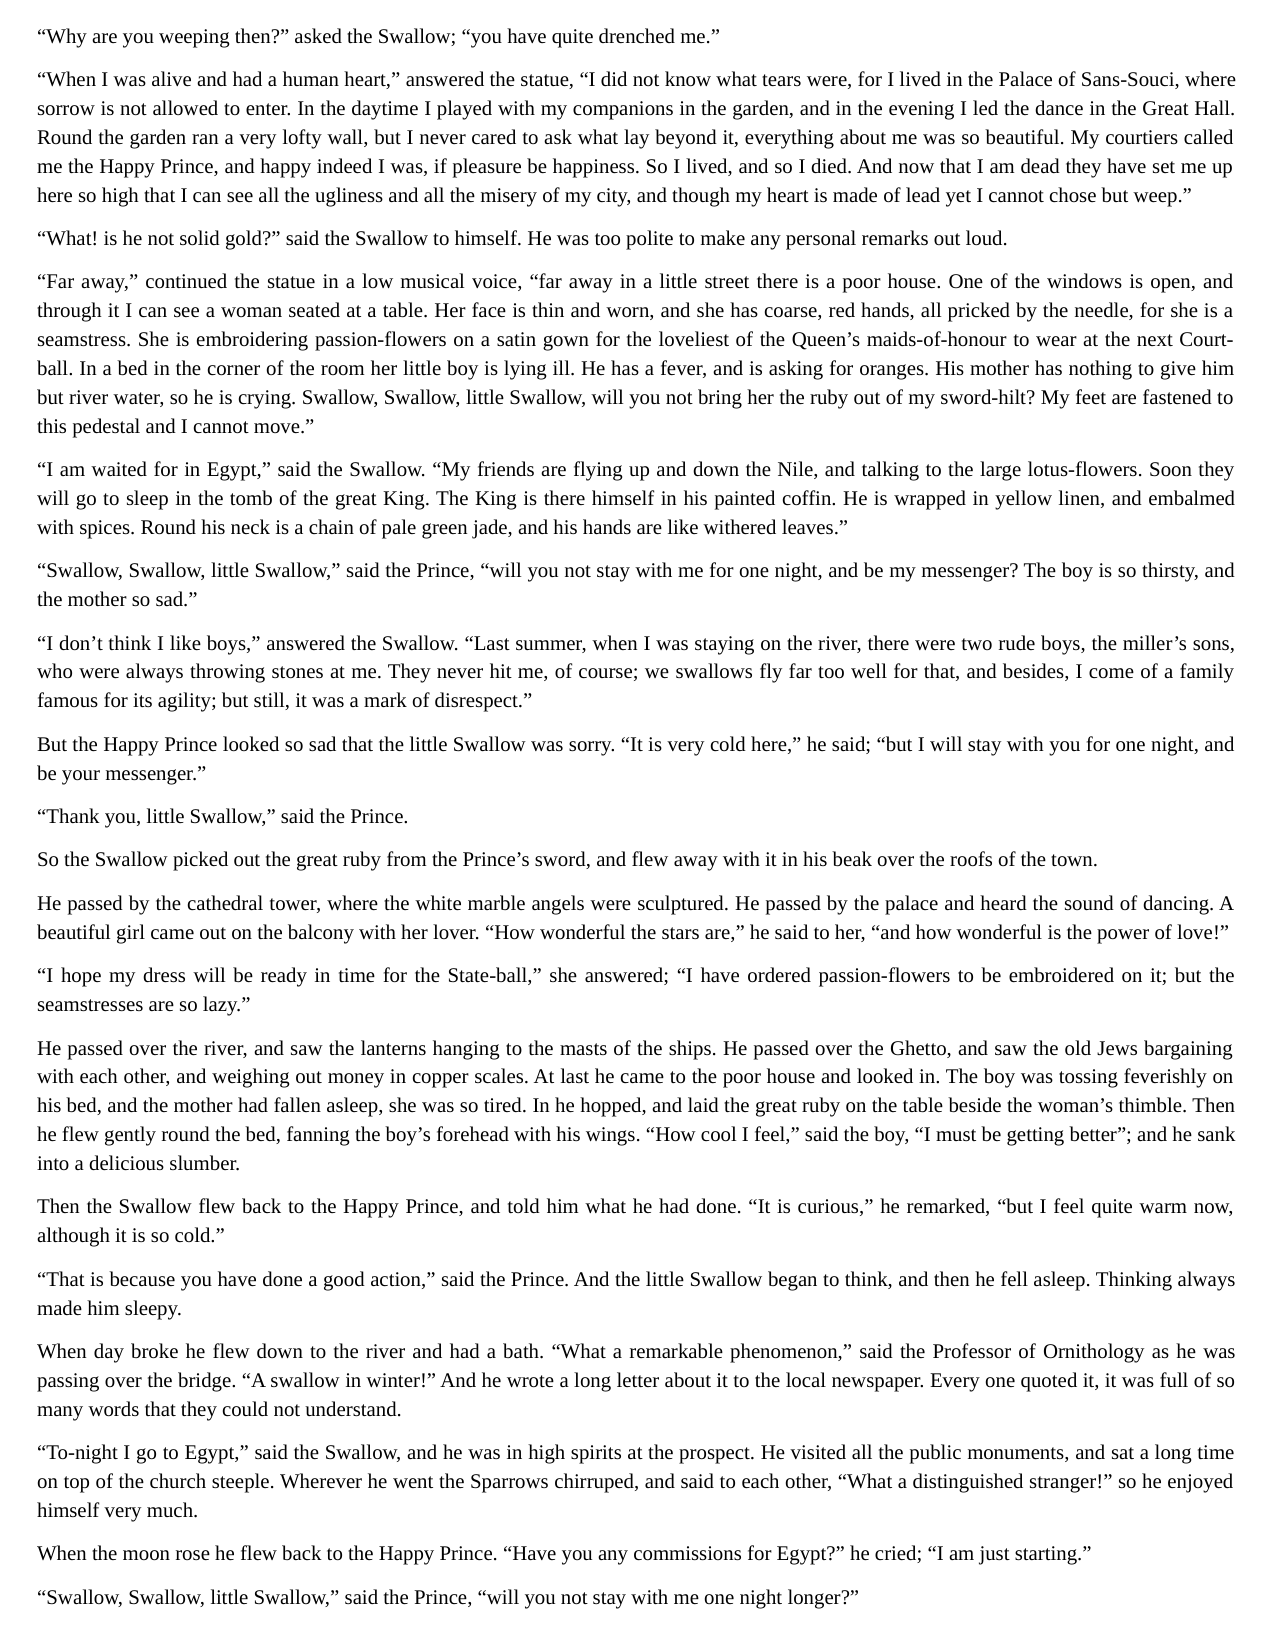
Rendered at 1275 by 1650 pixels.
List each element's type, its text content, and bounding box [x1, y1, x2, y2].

text He passed over the river, and saw the lanterns hanging to the masts of the ships. He passed over the Ghetto, and saw the old Jews bargaining with each other, and weighing out money in copper scales. At last he came to the poor house and looked in. The boy was tossing feverishly on his bed, and the mother had fallen asleep, she was so tired. In he hopped, and laid the great ruby on the table beside the woman’s thimble. Then he flew gently round the bed, fanning the boy’s forehead with his wings. “How cool I feel,” said the boy, “I must be getting better”; and he sank into a delicious slumber. [37, 1035, 1237, 1175]
text “Why are you weeping then?” asked the Swallow; “you have quite drenched me.” [37, 24, 1237, 48]
text “Thank you, little Swallow,” said the Prince. [37, 804, 1237, 828]
text Then the Swallow flew back to the Happy Prince, and told him what he had done. “It is curious,” he remarked, “but I feel quite warm now, although it is so cold.” [37, 1194, 1237, 1247]
text “Far away,” continued the statue in a low musical voice, “far away in a little street there is a poor house. One of the windows is open, and through it I can see a woman seated at a table. Her face is thin and worn, and she has coarse, red hands, all pricked by the needle, for she is a seamstress. She is embroidering passion-flowers on a satin gown for the loveliest of the Queen’s maids-of-honour to wear at the next Court-ball. In a bed in the corner of the room her little boy is lying ill. He has a fever, and is asking for oranges. His mother has nothing to give him but river water, so he is crying. Swallow, Swallow, little Swallow, will you not bring her the ruby out of my sword-hilt? My feet are fastened to this pedestal and I cannot move.” [37, 269, 1237, 438]
text When the moon rose he flew back to the Happy Prince. “Have you any commissions for Egypt?” he cried; “I am just starting.” [37, 1541, 1237, 1565]
text He passed by the cathedral tower, where the white marble angels were sculptured. He passed by the palace and heard the sound of dancing. A beautiful girl came out on the balcony with her lover. “How wonderful the stars are,” he said to her, “and how wonderful is the power of love!” [37, 891, 1237, 944]
text “Swallow, Swallow, little Swallow,” said the Prince, “will you not stay with me for one night, and be my messenger? The boy is so thirsty, and the mother so sad.” [37, 558, 1237, 611]
text “What! is he not solid gold?” said the Swallow to himself. He was too polite to make any personal remarks out loud. [37, 226, 1237, 250]
text But the Happy Prince looked so sad that the little Swallow was sorry. “It is very cold here,” he said; “but I will stay with you for one night, and be your messenger.” [37, 732, 1237, 784]
text So the Swallow picked out the great ruby from the Prince’s sword, and flew away with it in his beak over the roofs of the town. [37, 847, 1237, 871]
text When day broke he flew down to the river and had a bath. “What a remarkable phenomenon,” said the Professor of Ornithology as he was passing over the bridge. “A swallow in winter!” And he wrote a long letter about it to the local newspaper. Every one quoted it, it was full of so many words that they could not understand. [37, 1339, 1237, 1421]
text “When I was alive and had a human heart,” answered the statue, “I did not know what tears were, for I lived in the Palace of Sans-Souci, where sorrow is not allowed to enter. In the daytime I played with my companions in the garden, and in the evening I led the dance in the Great Hall. Round the garden ran a very lofty wall, but I never cared to ask what lay beyond it, everything about me was so beautiful. My courtiers called me the Happy Prince, and happy indeed I was, if pleasure be happiness. So I lived, and so I died. And now that I am dead they have set me up here so high that I can see all the ugliness and all the misery of my city, and though my heart is made of lead yet I cannot chose but weep.” [37, 67, 1237, 207]
text “To-night I go to Egypt,” said the Swallow, and he was in high spirits at the prospect. He visited all the public monuments, and sat a long time on top of the church steeple. Wherever he went the Sparrows chirruped, and said to each other, “What a distinguished stranger!” so he enjoyed himself very much. [37, 1440, 1237, 1522]
text “I hope my dress will be ready in time for the State-ball,” she answered; “I have ordered passion-flowers to be embroidered on it; but the seamstresses are so lazy.” [37, 963, 1237, 1016]
text “Swallow, Swallow, little Swallow,” said the Prince, “will you not stay with me one night longer?” [37, 1584, 1237, 1609]
text “I don’t think I like boys,” answered the Swallow. “Last summer, when I was staying on the river, there were two rude boys, the miller’s sons, who were always throwing stones at me. They never hit me, of course; we swallows fly far too well for that, and besides, I come of a family famous for its agility; but still, it was a mark of disrespect.” [37, 631, 1237, 712]
text “That is because you have done a good action,” said the Prince. And the little Swallow began to think, and then he fell asleep. Thinking always made him sleepy. [37, 1267, 1237, 1319]
text “I am waited for in Egypt,” said the Swallow. “My friends are flying up and down the Nile, and talking to the large lotus-flowers. Soon they will go to sleep in the tomb of the great King. The King is there himself in his painted coffin. He is wrapped in yellow linen, and embalmed with spices. Round his neck is a chain of pale green jade, and his hands are like withered leaves.” [37, 457, 1237, 539]
